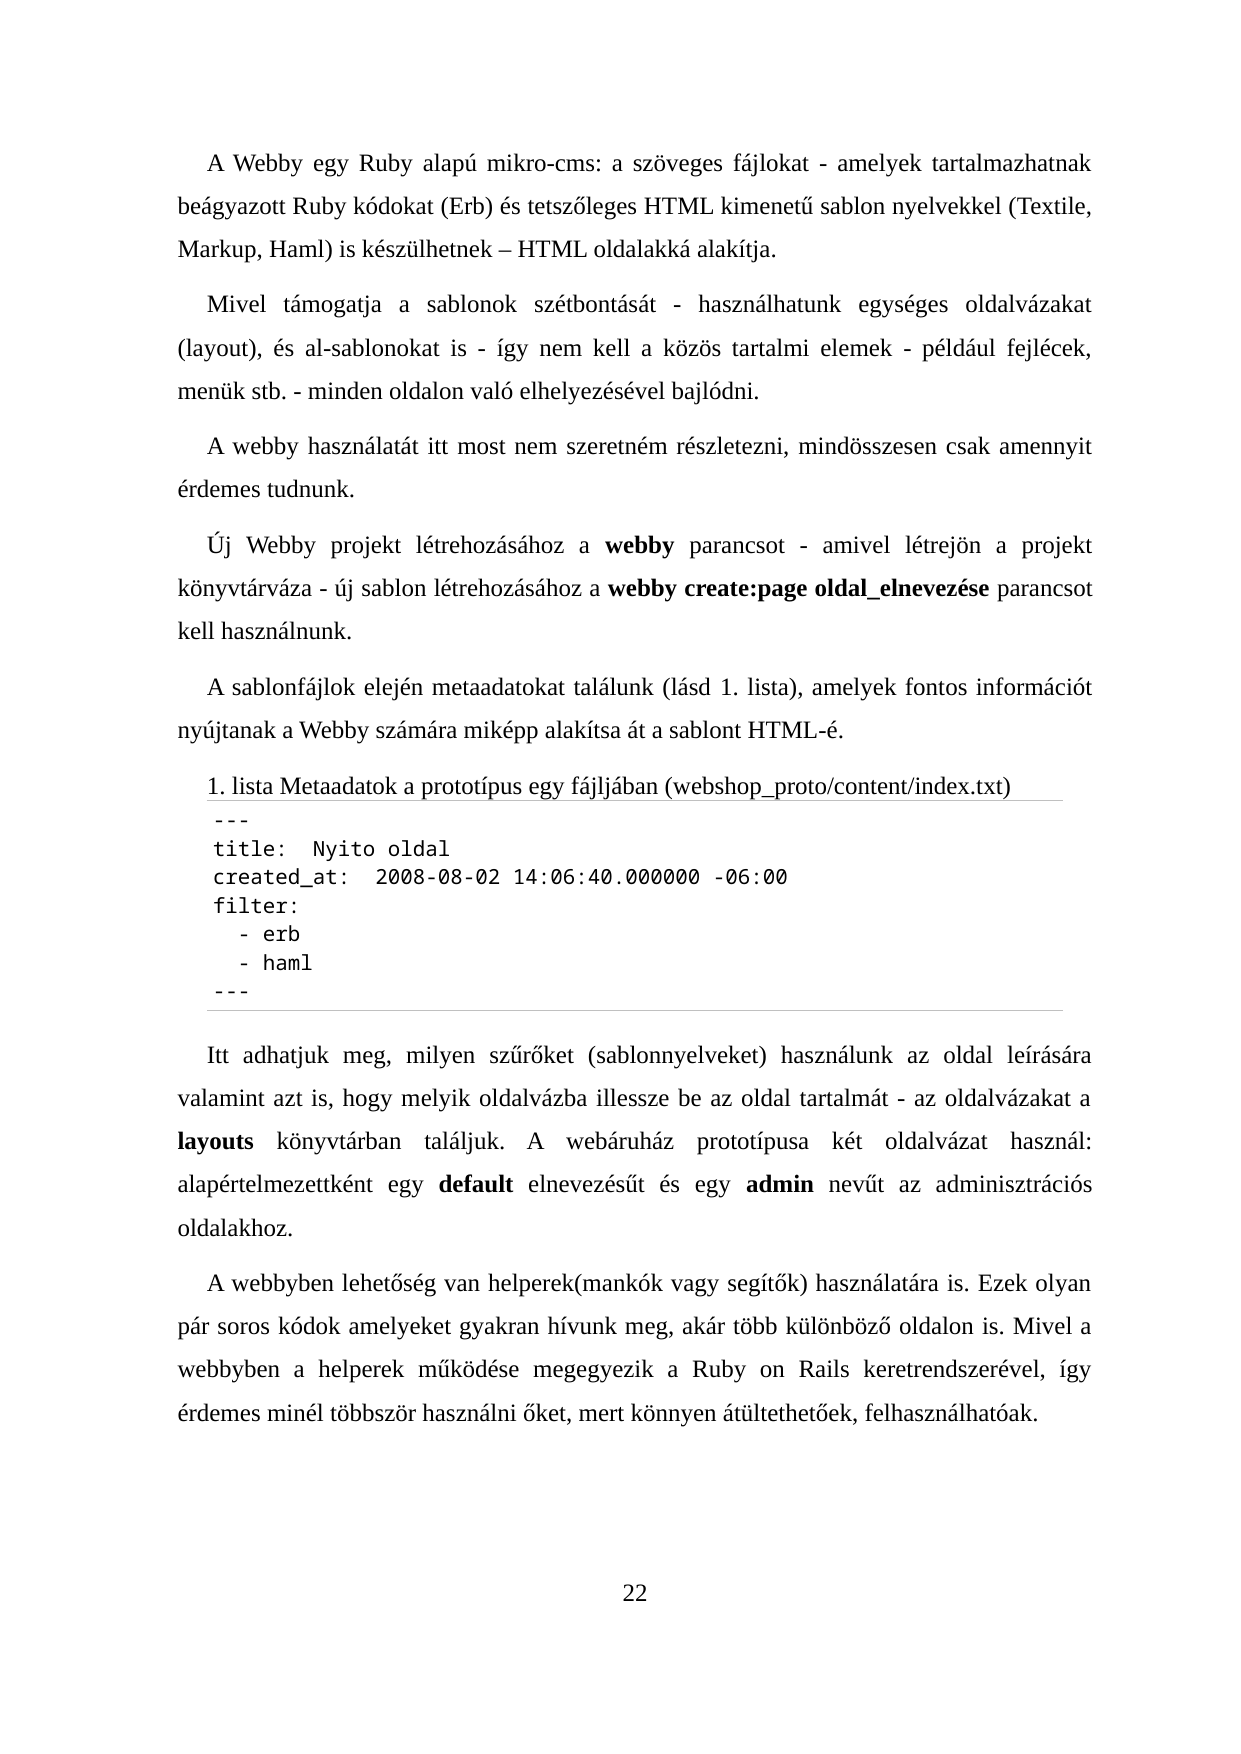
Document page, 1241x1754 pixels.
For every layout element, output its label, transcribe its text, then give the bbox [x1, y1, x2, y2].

list Metaadatok a prototípus egy fájljában (webshop_proto/content/index.txt) [207, 771, 1093, 799]
text Mivel támogatja a sablonok szétbontását - használhatunk egységes oldalvázakat (layout), és al-sablonokat is - így nem kell a közös tartalmi elemek - például fejlécek, menük stb. - minden oldalon való elhelyezésével bajlódni. [177, 289, 1093, 404]
text A Webby egy Ruby alapú mikro-cms: a szöveges fájlokat - amelyek tartalmazhatnak beágyazott Ruby kódokat (Erb) és tetszőleges HTML kimenetű sablon nyelvekkel (Textile, Markup, Haml) is készülhetnek – HTML oldalakká alakítja. [177, 148, 1093, 263]
text Új Webby projekt létrehozásához a webby parancsot - amivel létrejön a projekt könyvtárváza - új sablon létrehozásához a webby create:page oldal_elnevezése parancsot kell használnunk. [177, 530, 1093, 645]
text Itt adhatjuk meg, milyen szűrőket (sablonnyelveket) használunk az oldal leírására valamint azt is, hogy melyik oldalvázba illessze be az oldal tartalmát - az oldalvázakat a layouts könyvtárban találjuk. A webáruház prototípusa két oldalvázat használ: alapértelmezettként egy default elnevezésűt és egy admin nevűt az adminisztrációs oldalakhoz. [177, 1040, 1093, 1241]
text A sablonfájlok elején metaadatokat találunk (lásd 1. lista), amelyek fontos információt nyújtanak a Webby számára miképp alakítsa át a sablont HTML-é. [177, 672, 1093, 744]
text A webby használatát itt most nem szeretném részletezni, mindösszesen csak amennyit érdemes tudnunk. [177, 431, 1093, 503]
text --- title: Nyito oldal created_at: 2008-08-02 14:06:40.000000 -06:00 filter: - erb - haml --- [207, 801, 1063, 1010]
text A webbyben lehetőség van helperek(mankók vagy segítők) használatára is. Ezek olyan pár soros kódok amelyeket gyakran hívunk meg, akár több különböző oldalon is. Mivel a webbyben a helperek működése megegyezik a Ruby on Rails keretrendszerével, így érdemes minél többször használni őket, mert könnyen átültethetőek, felhasználhatóak. [177, 1268, 1093, 1426]
